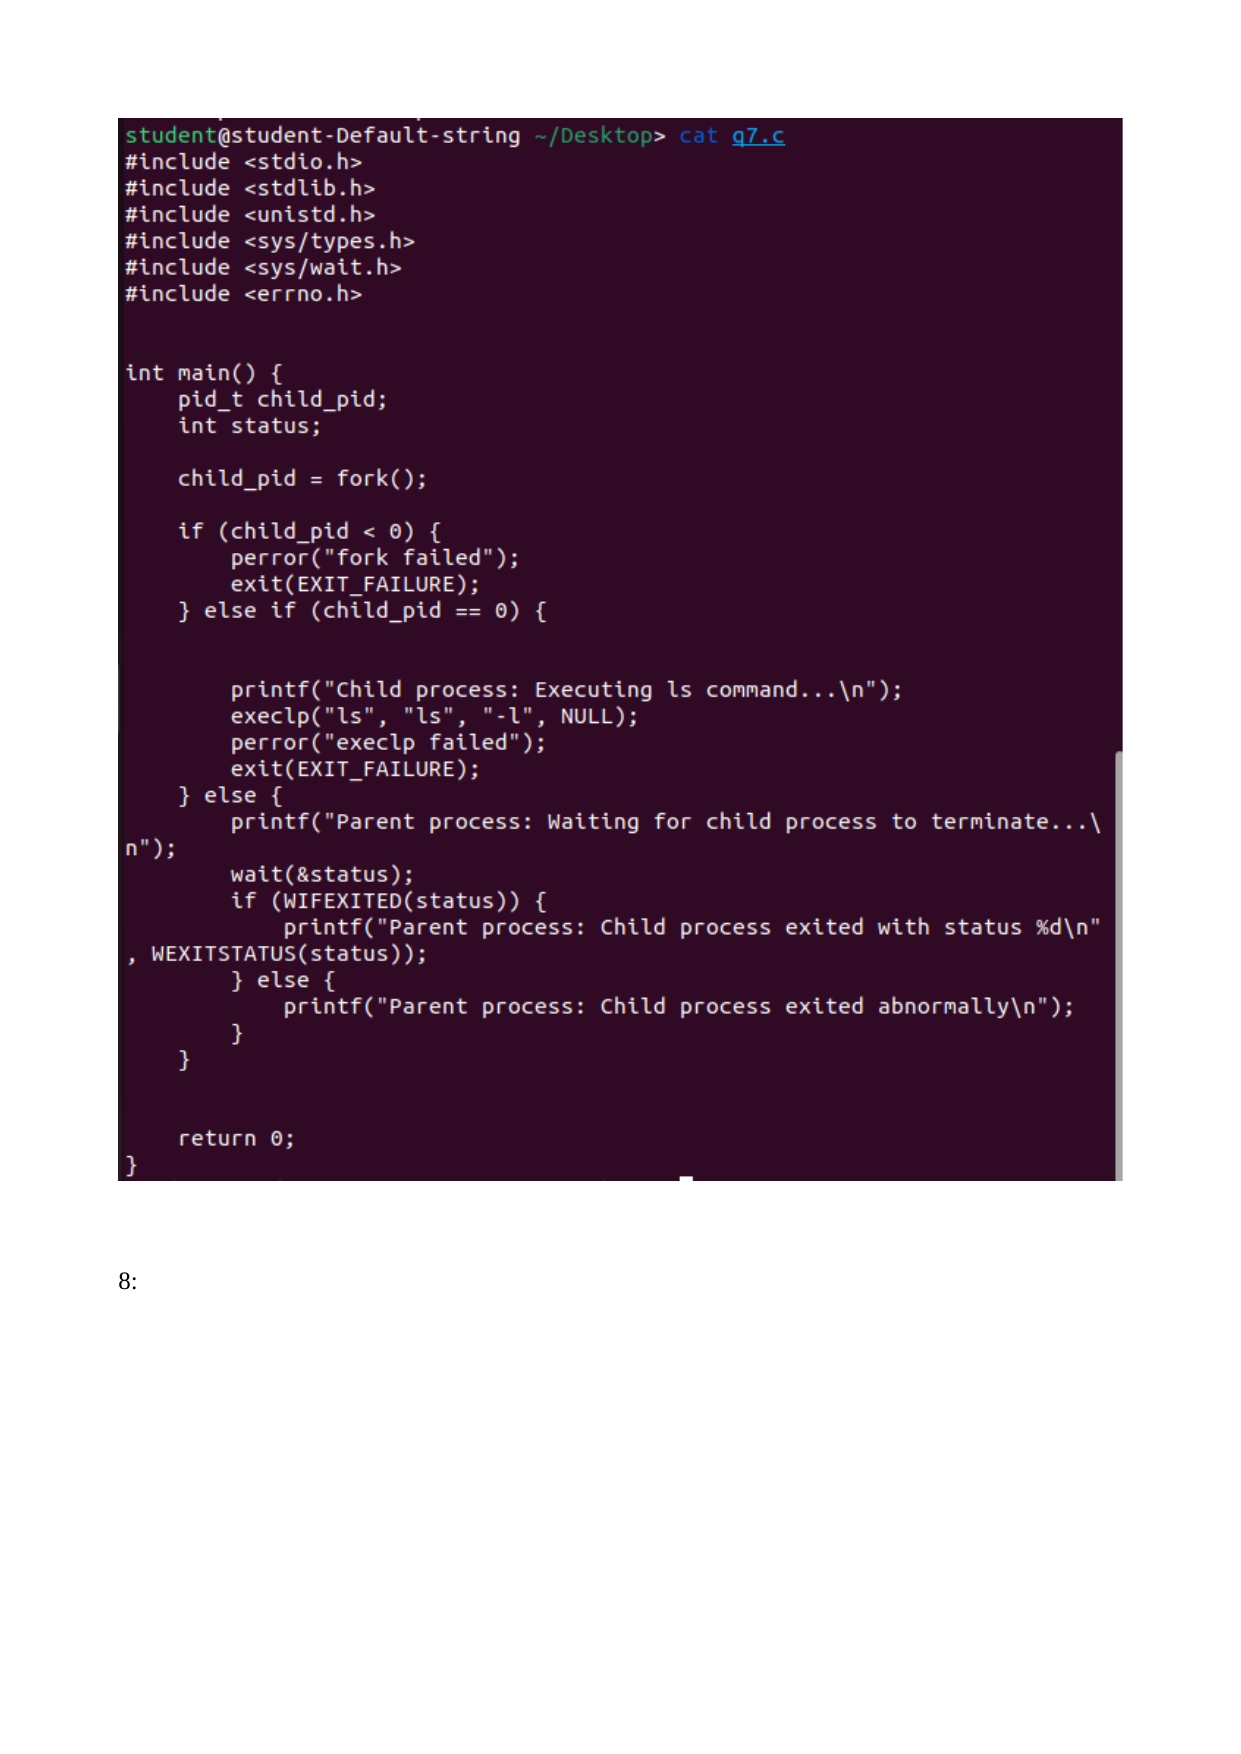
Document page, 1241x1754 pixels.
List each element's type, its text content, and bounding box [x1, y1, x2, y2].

text 8: [118, 1266, 1122, 1295]
picture [118, 118, 1123, 1181]
